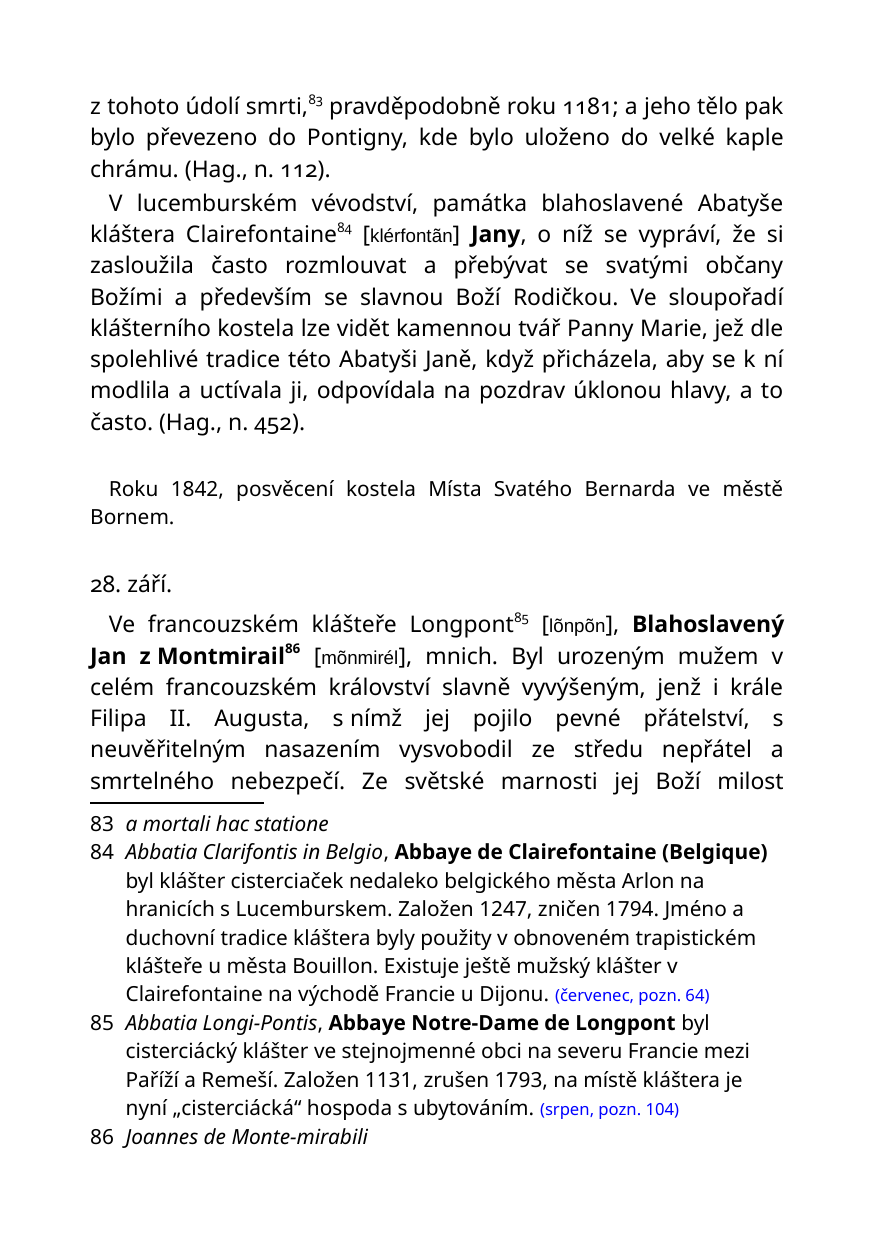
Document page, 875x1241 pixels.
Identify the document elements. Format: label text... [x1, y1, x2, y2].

text 28. září. [90, 568, 784, 599]
text V lucemburském vévodství, památka blahoslavené Abatyše kláštera Clairefontaine [klérfontãn] Jany, o níž se vypráví, že si zasloužila často rozmlouvat a přebývat se svatými občany Božími a především se slavnou Boží Rodičkou. Ve sloupořadí klášterního kostela lze vidět kamennou tvář Panny Marie, jež dle spolehlivé tradice této Abatyši Janě, když přicházela, aby se k ní modlila a uctívala ji, odpovídala na pozdrav úklonou hlavy, a to často. (Hag., n. 452). [90, 187, 784, 437]
text Abbatia Longi-Pontis, Abbaye Notre-Dame de Longpont byl cisterciácký klášter ve stejnojmenné obci na severu Francie mezi Paříží a Remeší. Založen 1131, zrušen 1793, na místě kláštera je nyní „cisterciácká“ hospoda s ubytováním. (srpen, pozn. 104) [90, 1008, 784, 1122]
text Joannes de Monte-mirabili [90, 1122, 784, 1150]
text Roku 1842, posvěcení kostela Místa Svatého Bernarda ve městě Bornem. [90, 474, 784, 531]
text z tohoto údolí smrti, pravděpodobně roku 1181; a jeho tělo pak bylo převezeno do Pontigny, kde bylo uloženo do velké kaple chrámu. (Hag., n. 112). [90, 90, 784, 184]
text Ve francouzském klášteře Longpont [lõnpõn], Blahoslavený Jan z Montmirail [mõnmirél], mnich. Byl urozeným mužem v celém francouzském království slavně vyvýšeným, jenž i krále Filipa II. Augusta, s nímž jej pojilo pevné přátelství, s neuvěřitelným nasazením vysvobodil ze středu nepřátel a smrtelného nebezpečí. Ze světské marnosti jej Boží milost [90, 608, 784, 796]
text a mortali hac statione [90, 809, 784, 837]
text Abbatia Clarifontis in Belgio, Abbaye de Clairefontaine (Belgique) byl klášter cisterciaček nedaleko belgického města Arlon na hranicích s Lucemburskem. Založen 1247, zničen 1794. Jméno a duchovní tradice kláštera byly použity v obnoveném trapistickém klášteře u města Bouillon. Existuje ještě mužský klášter v Clairefontaine na východě Francie u Dijonu. (červenec, pozn. 64) [90, 837, 784, 1008]
